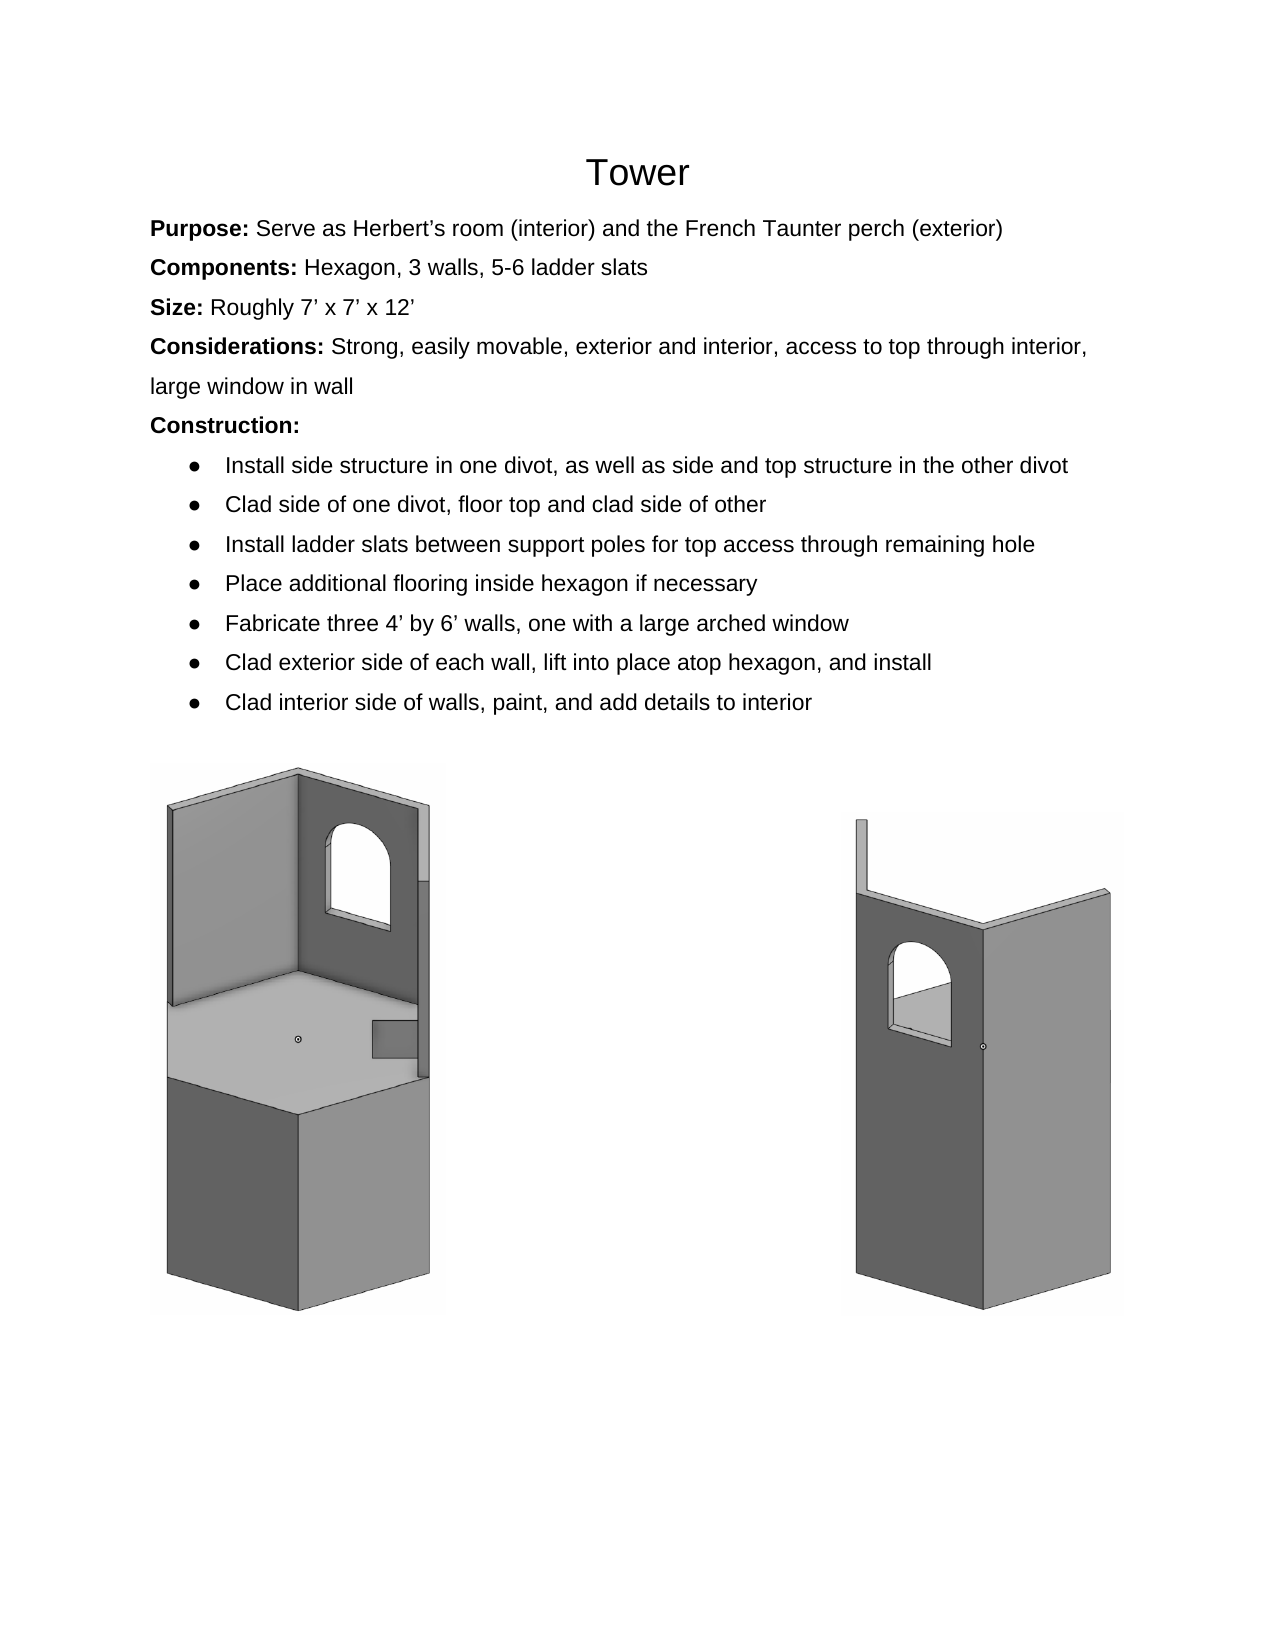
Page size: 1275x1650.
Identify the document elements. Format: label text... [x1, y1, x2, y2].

text Components: Hexagon, 3 walls, 5-6 ladder slats [150, 254, 1125, 281]
list Clad interior side of walls, paint, and add details to interior [187, 688, 1125, 715]
text Size: Roughly 7’ x 7’ x 12’ [150, 294, 1125, 320]
picture [840, 812, 1125, 1316]
text Considerations: Strong, easily movable, exterior and interior, access to top through interior, large window in wall [150, 333, 1125, 399]
list Fabricate three 4’ by 6’ walls, one with a large arched window [187, 609, 1125, 636]
list Install ladder slats between support poles for top access through remaining hole [187, 531, 1125, 557]
list Install side structure in one divot, as well as side and top structure in the other divot [187, 452, 1125, 478]
text Tower [150, 150, 1125, 193]
list Clad side of one divot, floor top and clad side of other [187, 491, 1125, 517]
list Clad exterior side of each wall, lift into place atop hexagon, and install [187, 649, 1125, 675]
list Place additional flooring inside hexagon if necessary [187, 570, 1125, 596]
picture [150, 763, 447, 1315]
text Purpose: Serve as Herbert’s room (interior) and the French Taunter perch (exterior) [150, 215, 1125, 241]
text Construction: [150, 412, 1125, 438]
